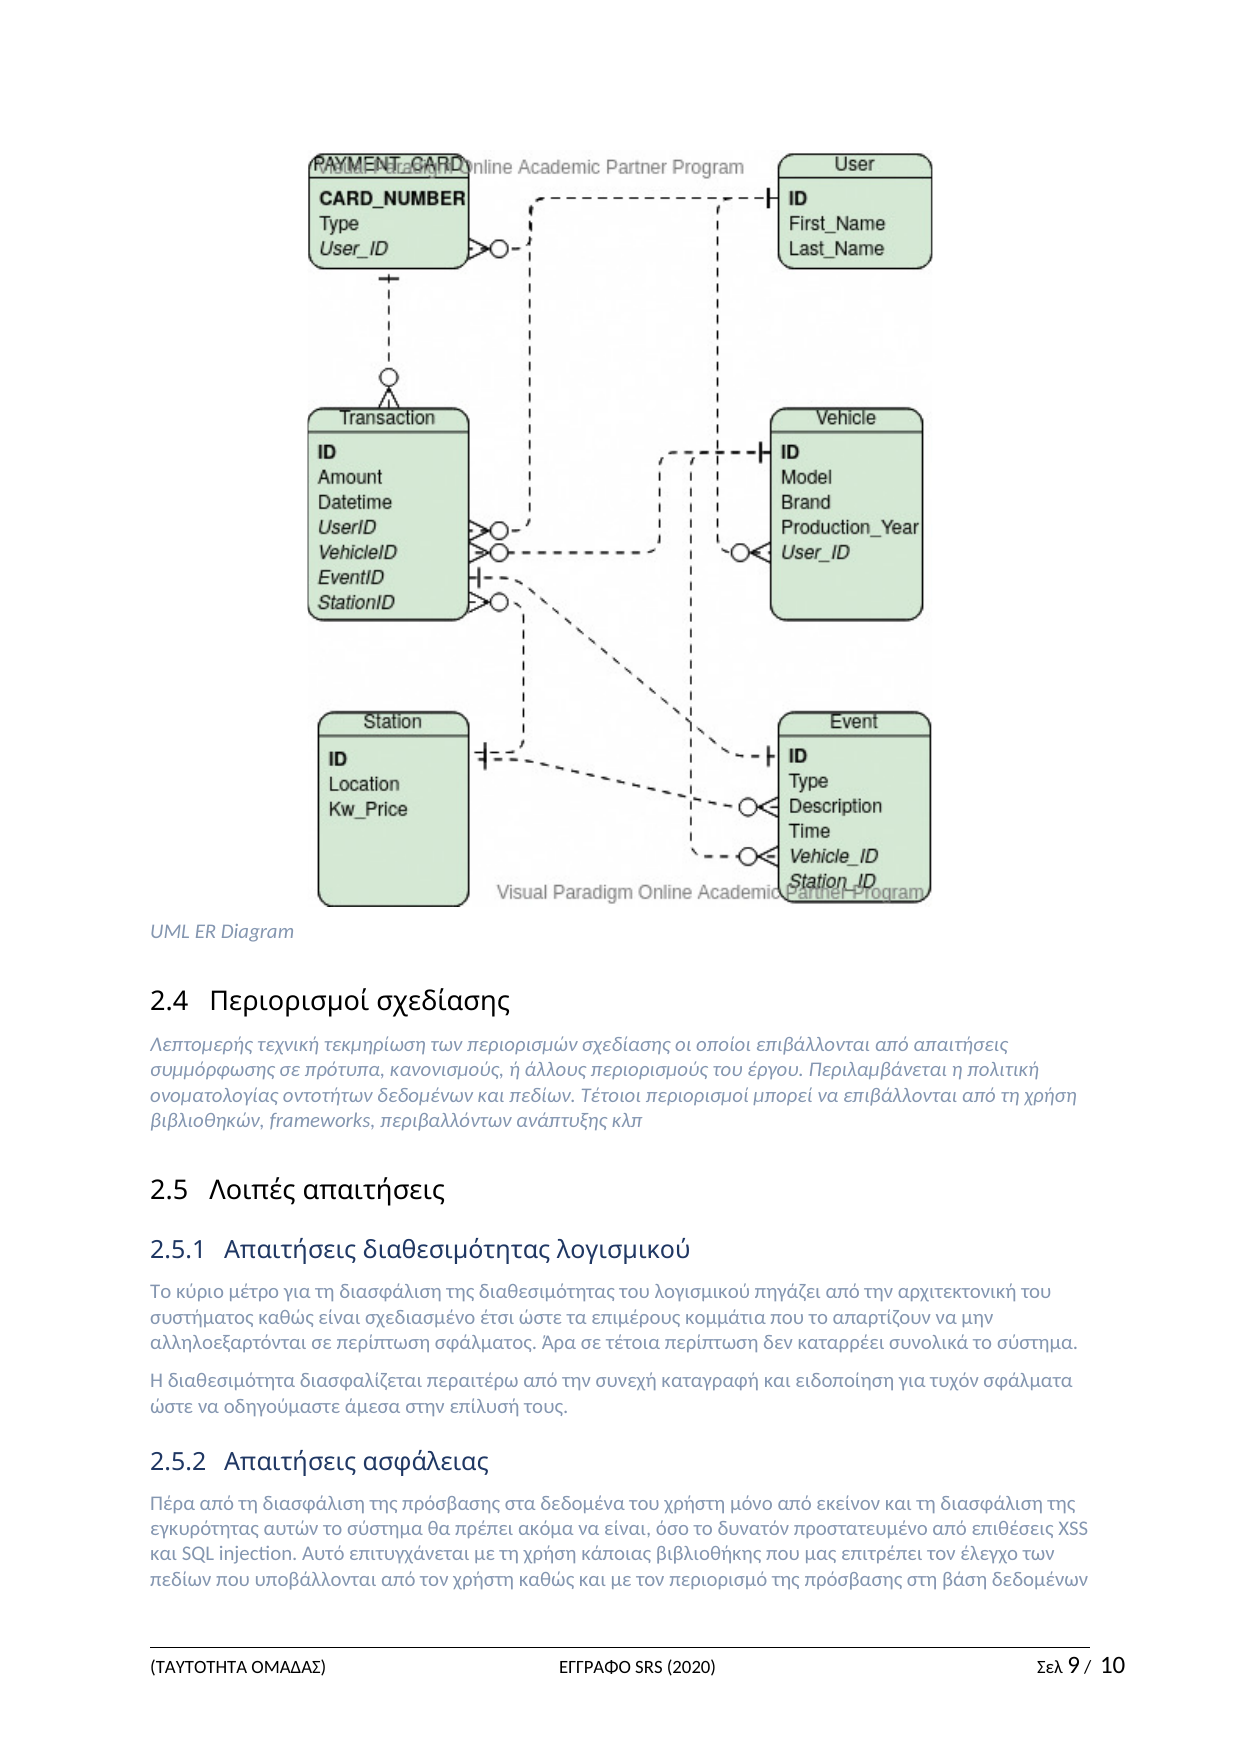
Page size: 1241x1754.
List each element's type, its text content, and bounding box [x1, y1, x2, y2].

text Πέρα από τη διασφάλιση της πρόσβασης στα δεδομένα του χρήστη μόνο από εκείνον και τη διασφάλιση της εγκυρότητας αυτών το σύστημα θα πρέπει ακόμα να είναι, όσο το δυνατόν προστατευμένο από επιθέσεις XSS και SQL injection. Αυτό επιτυγχάνεται με τη χρήση κάποιας βιβλιοθήκης που μας επιτρέπει τον έλεγχο των πεδίων που υποβάλλονται από τον χρήστη καθώς και με τον περιορισμό της πρόσβασης στη βάση δεδομένων [150, 1490, 1090, 1591]
text Το κύριο μέτρο για τη διασφάλιση της διαθεσιμότητας του λογισμικού πηγάζει από την αρχιτεκτονική του συστήματος καθώς είναι σχεδιασμένο έτσι ώστε τα επιμέρους κομμάτια που το απαρτίζουν να μην αλληλοεξαρτόνται σε περίπτωση σφάλματος. Άρα σε τέτοια περίπτωση δεν καταρρέει συνολικά το σύστημα. [150, 1279, 1090, 1355]
subtitle 2.5 Λοιπές απαιτήσεις [150, 1170, 1090, 1207]
text Λεπτομερής τεχνική τεκμηρίωση των περιορισμών σχεδίασης οι οποίοι επιβάλλονται από απαιτήσεις συμμόρφωσης σε πρότυπα, κανονισμούς, ή άλλους περιορισμούς του έργου. Περιλαμβάνεται η πολιτική ονοματολογίας οντοτήτων δεδομένων και πεδίων. Τέτοιοι περιορισμοί μπορεί να επιβάλλονται από τη χρήση βιβλιοθηκών, frameworks, περιβαλλόντων ανάπτυξης κλπ [150, 1031, 1090, 1133]
picture [307, 150, 933, 907]
text Η διαθεσιμότητα διασφαλίζεται περαιτέρω από την συνεχή καταγραφή και ειδοποίηση για τυχόν σφάλματα ώστε να οδηγούμαστε άμεσα στην επίλυσή τους. [150, 1367, 1090, 1418]
subtitle 2.5.2 Απαιτήσεις ασφάλειας [150, 1443, 1090, 1477]
subtitle 2.4 Περιορισμοί σχεδίασης [150, 982, 1090, 1018]
text UML ER Diagram [150, 919, 1090, 944]
subtitle 2.5.1 Απαιτήσεις διαθεσιμότητας λογισμικού [150, 1232, 1090, 1266]
